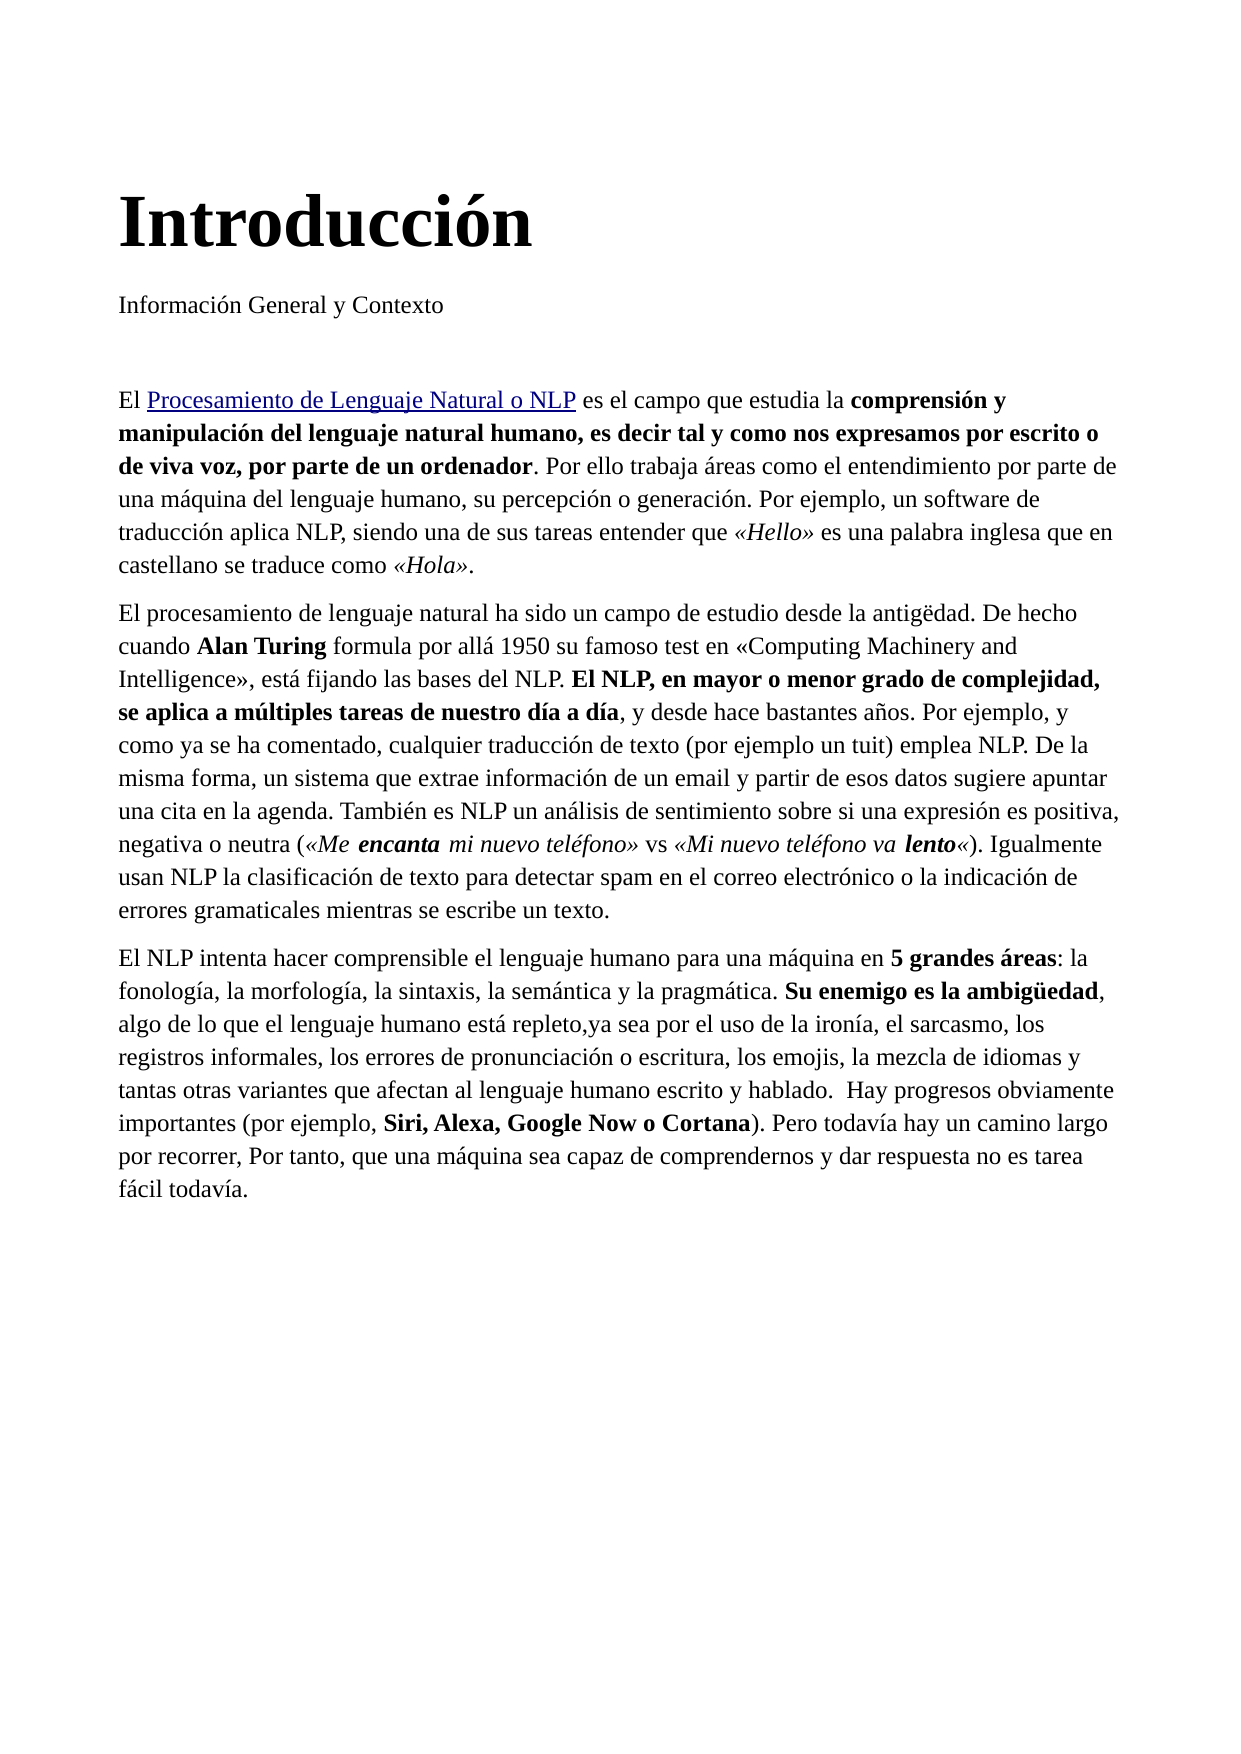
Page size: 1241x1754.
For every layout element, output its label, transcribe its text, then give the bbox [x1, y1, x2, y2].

text El procesamiento de lenguaje natural ha sido un campo de estudio desde la antigëdad. De hecho cuando Alan Turing formula por allá 1950 su famoso test en «Computing Machinery and Intelligence», está fijando las bases del NLP. El NLP, en mayor o menor grado de complejidad, se aplica a múltiples tareas de nuestro día a día, y desde hace bastantes años. Por ejemplo, y como ya se ha comentado, cualquier traducción de texto (por ejemplo un tuit) emplea NLP. De la misma forma, un sistema que extrae información de un email y partir de esos datos sugiere apuntar una cita en la agenda. También es NLP un análisis de sentimiento sobre si una expresión es positiva, negativa o neutra («Me encanta mi nuevo teléfono» vs «Mi nuevo teléfono va lento«). Igualmente usan NLP la clasificación de texto para detectar spam en el correo electrónico o la indicación de errores gramaticales mientras se escribe un texto. [118, 598, 1122, 924]
text El Procesamiento de Lenguaje Natural o NLP es el campo que estudia la comprensión y manipulación del lenguaje natural humano, es decir tal y como nos expresamos por escrito o de viva voz, por parte de un ordenador. Por ello trabaja áreas como el entendimiento por parte de una máquina del lenguaje humano, su percepción o generación. Por ejemplo, un software de traducción aplica NLP, siendo una de sus tareas entender que «Hello» es una palabra inglesa que en castellano se traduce como «Hola». [118, 385, 1122, 579]
text El NLP intenta hacer comprensible el lenguaje humano para una máquina en 5 grandes áreas: la fonología, la morfología, la sintaxis, la semántica y la pragmática. Su enemigo es la ambigüedad, algo de lo que el lenguaje humano está repleto,ya sea por el uso de la ironía, el sarcasmo, los registros informales, los errores de pronunciación o escritura, los emojis, la mezcla de idiomas y tantas otras variantes que afectan al lenguaje humano escrito y hablado. Hay progresos obviamente importantes (por ejemplo, Siri, Alexa, Google Now o Cortana). Pero todavía hay un camino largo por recorrer, Por tanto, que una máquina sea capaz de comprendernos y dar respuesta no es tarea fácil todavía. [118, 943, 1122, 1203]
text Información General y Contexto [118, 290, 1122, 319]
text Introducción [118, 176, 1122, 263]
